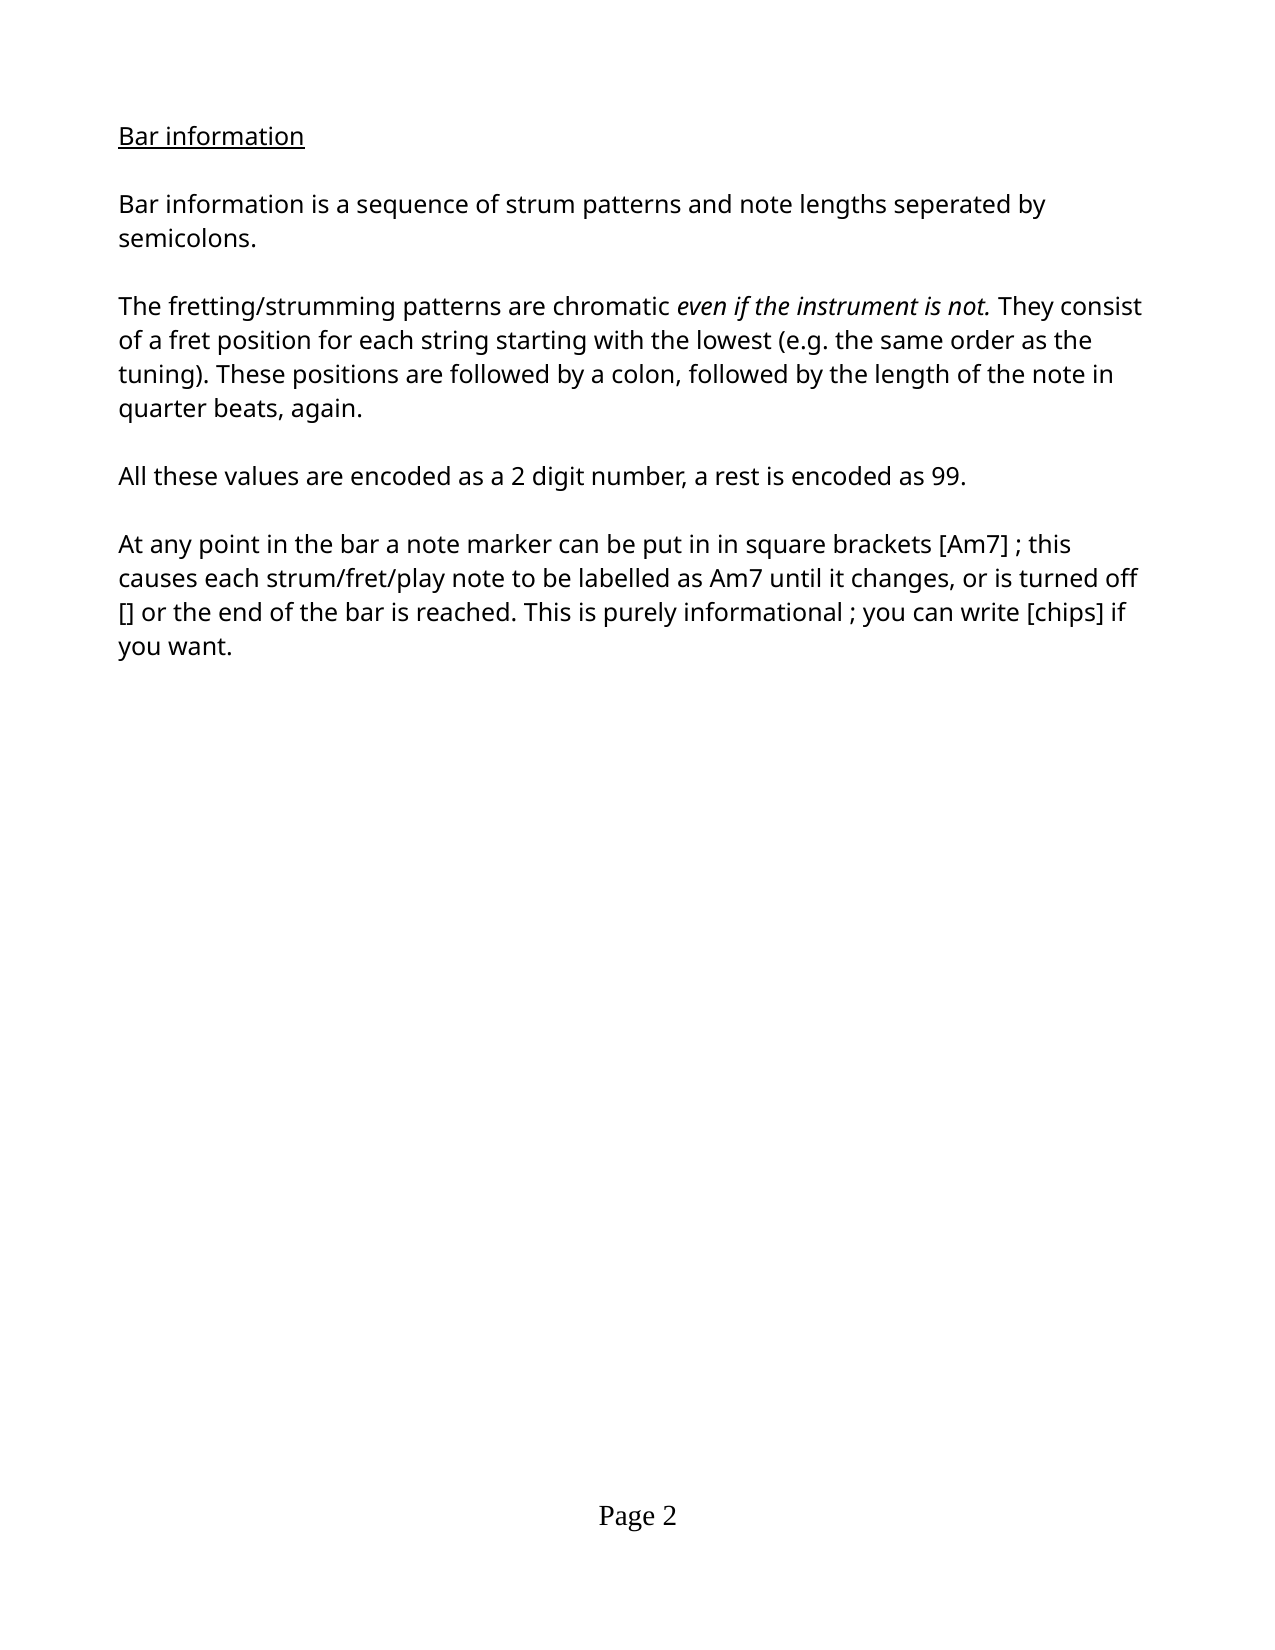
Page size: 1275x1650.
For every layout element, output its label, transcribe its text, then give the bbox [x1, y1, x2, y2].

text At any point in the bar a note marker can be put in in square brackets [Am7] ; this causes each strum/fret/play note to be labelled as Am7 until it changes, or is turned off [] or the end of the bar is reached. This is purely informational ; you can write [chips] if you want. [118, 527, 1157, 663]
text Bar information [118, 118, 1157, 152]
text All these values are encoded as a 2 digit number, a rest is encoded as 99. [118, 459, 1157, 493]
text The fretting/strumming patterns are chromatic even if the instrument is not. They consist of a fret position for each string starting with the lowest (e.g. the same order as the tuning). These positions are followed by a colon, followed by the length of the note in quarter beats, again. [118, 288, 1157, 425]
text Bar information is a sequence of strum patterns and note lengths seperated by semicolons. [118, 186, 1157, 254]
